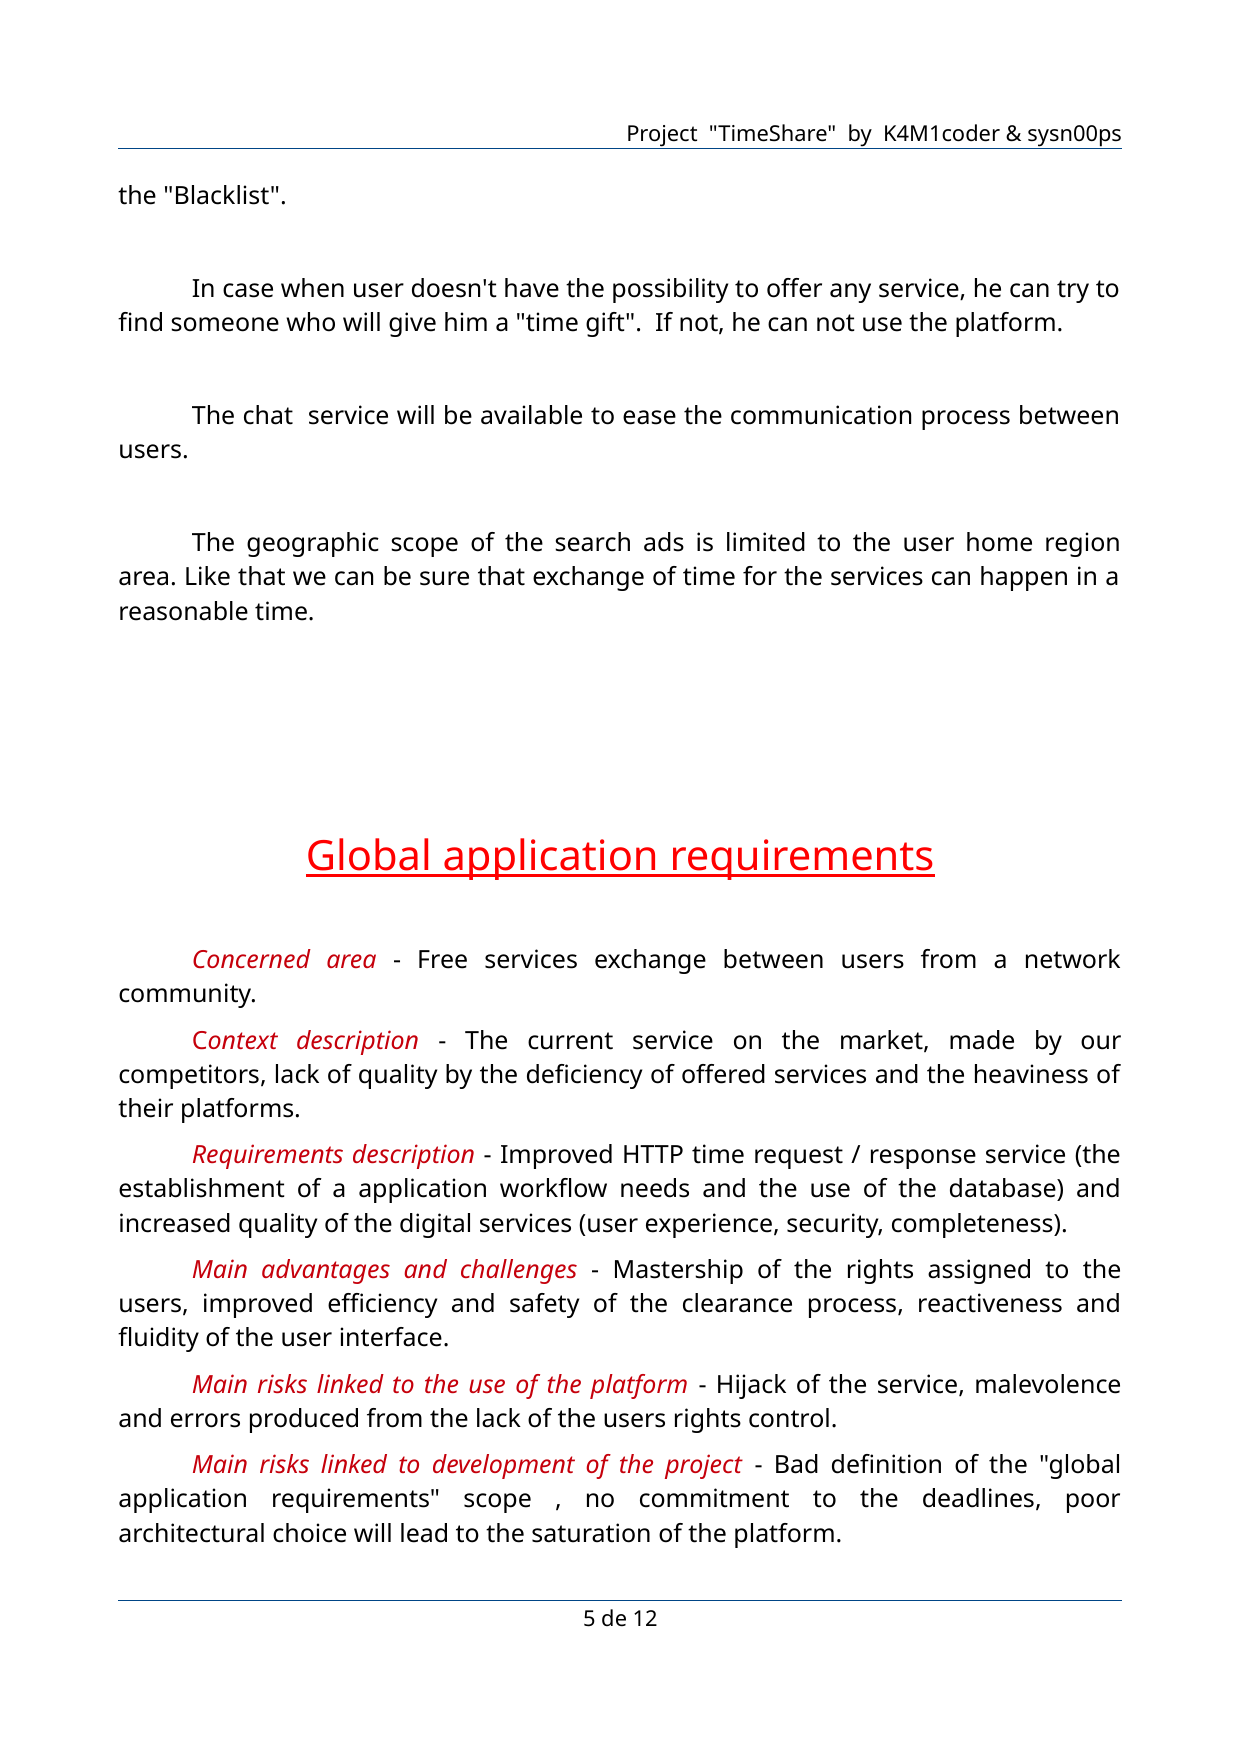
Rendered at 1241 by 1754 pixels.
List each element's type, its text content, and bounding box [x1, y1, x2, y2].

text Global application requirements [118, 826, 1122, 883]
text Concerned area - Free services exchange between users from a network community. [118, 942, 1122, 1010]
text the "Blacklist". [118, 177, 1122, 212]
text Main risks linked to development of the project - Bad definition of the "global application requirements" scope , no commitment to the deadlines, poor architectural choice will lead to the saturation of the platform. [118, 1447, 1122, 1549]
text The geographic scope of the search ads is limited to the user home region area. Like that we can be sure that exchange of time for the services can happen in a reasonable time. [118, 525, 1122, 627]
text Main advantages and challenges - Mastership of the rights assigned to the users, improved efficiency and safety of the clearance process, reactiveness and fluidity of the user interface. [118, 1252, 1122, 1354]
text Main risks linked to the use of the platform - Hijack of the service, malevolence and errors produced from the lack of the users rights control. [118, 1366, 1122, 1434]
text Context description - The current service on the market, made by our competitors, lack of quality by the deficiency of offered services and the heaviness of their platforms. [118, 1022, 1122, 1124]
text The chat service will be available to ease the communication process between users. [118, 398, 1122, 466]
text In case when user doesn't have the possibility to offer any service, he can try to find someone who will give him a "time gift". If not, he can not use the platform. [118, 271, 1122, 339]
text Requirements description - Improved HTTP time request / response service (the establishment of a application workflow needs and the use of the database) and increased quality of the digital services (user experience, security, completeness). [118, 1137, 1122, 1239]
